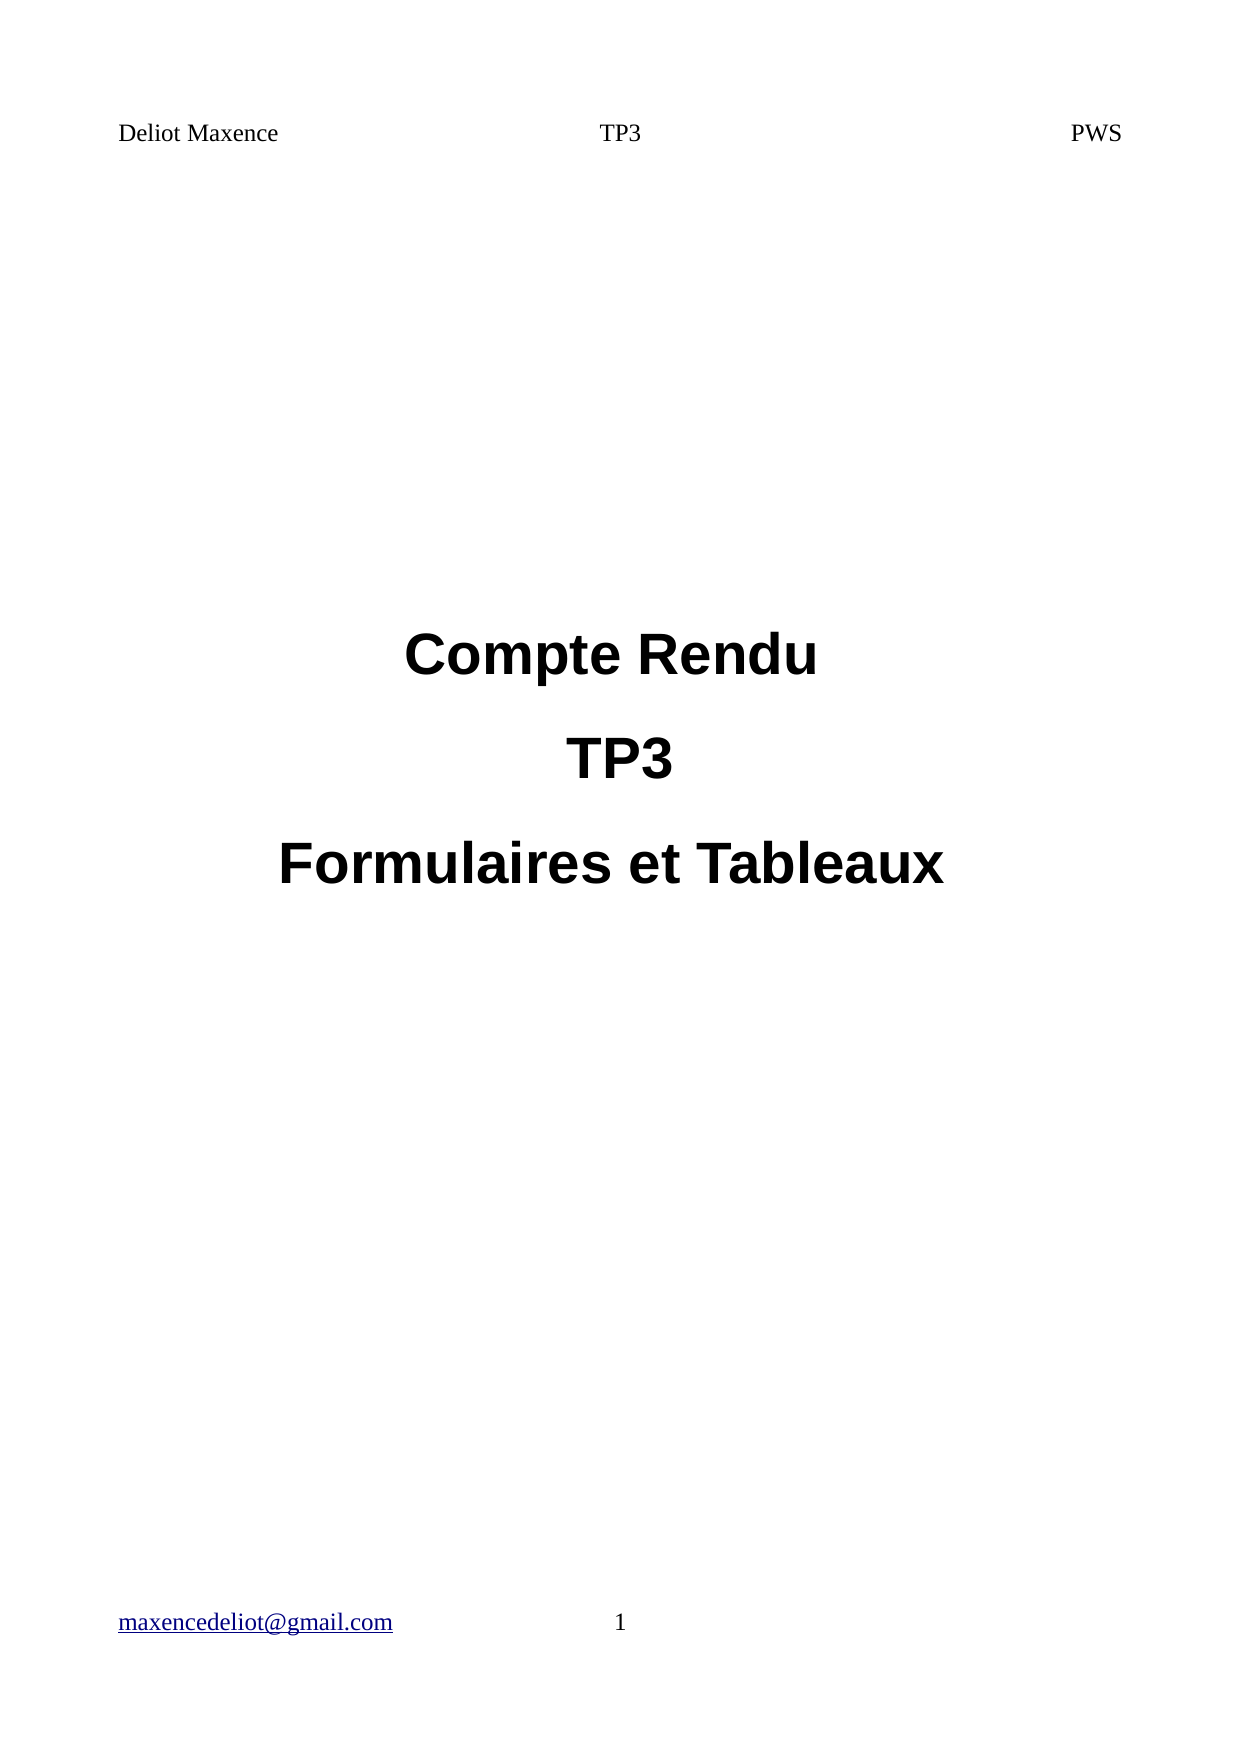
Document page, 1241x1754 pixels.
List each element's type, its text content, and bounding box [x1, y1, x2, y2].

title Formulaires et Tableaux [118, 829, 1122, 896]
title TP3 [118, 724, 1122, 791]
title Compte Rendu [118, 620, 1122, 687]
